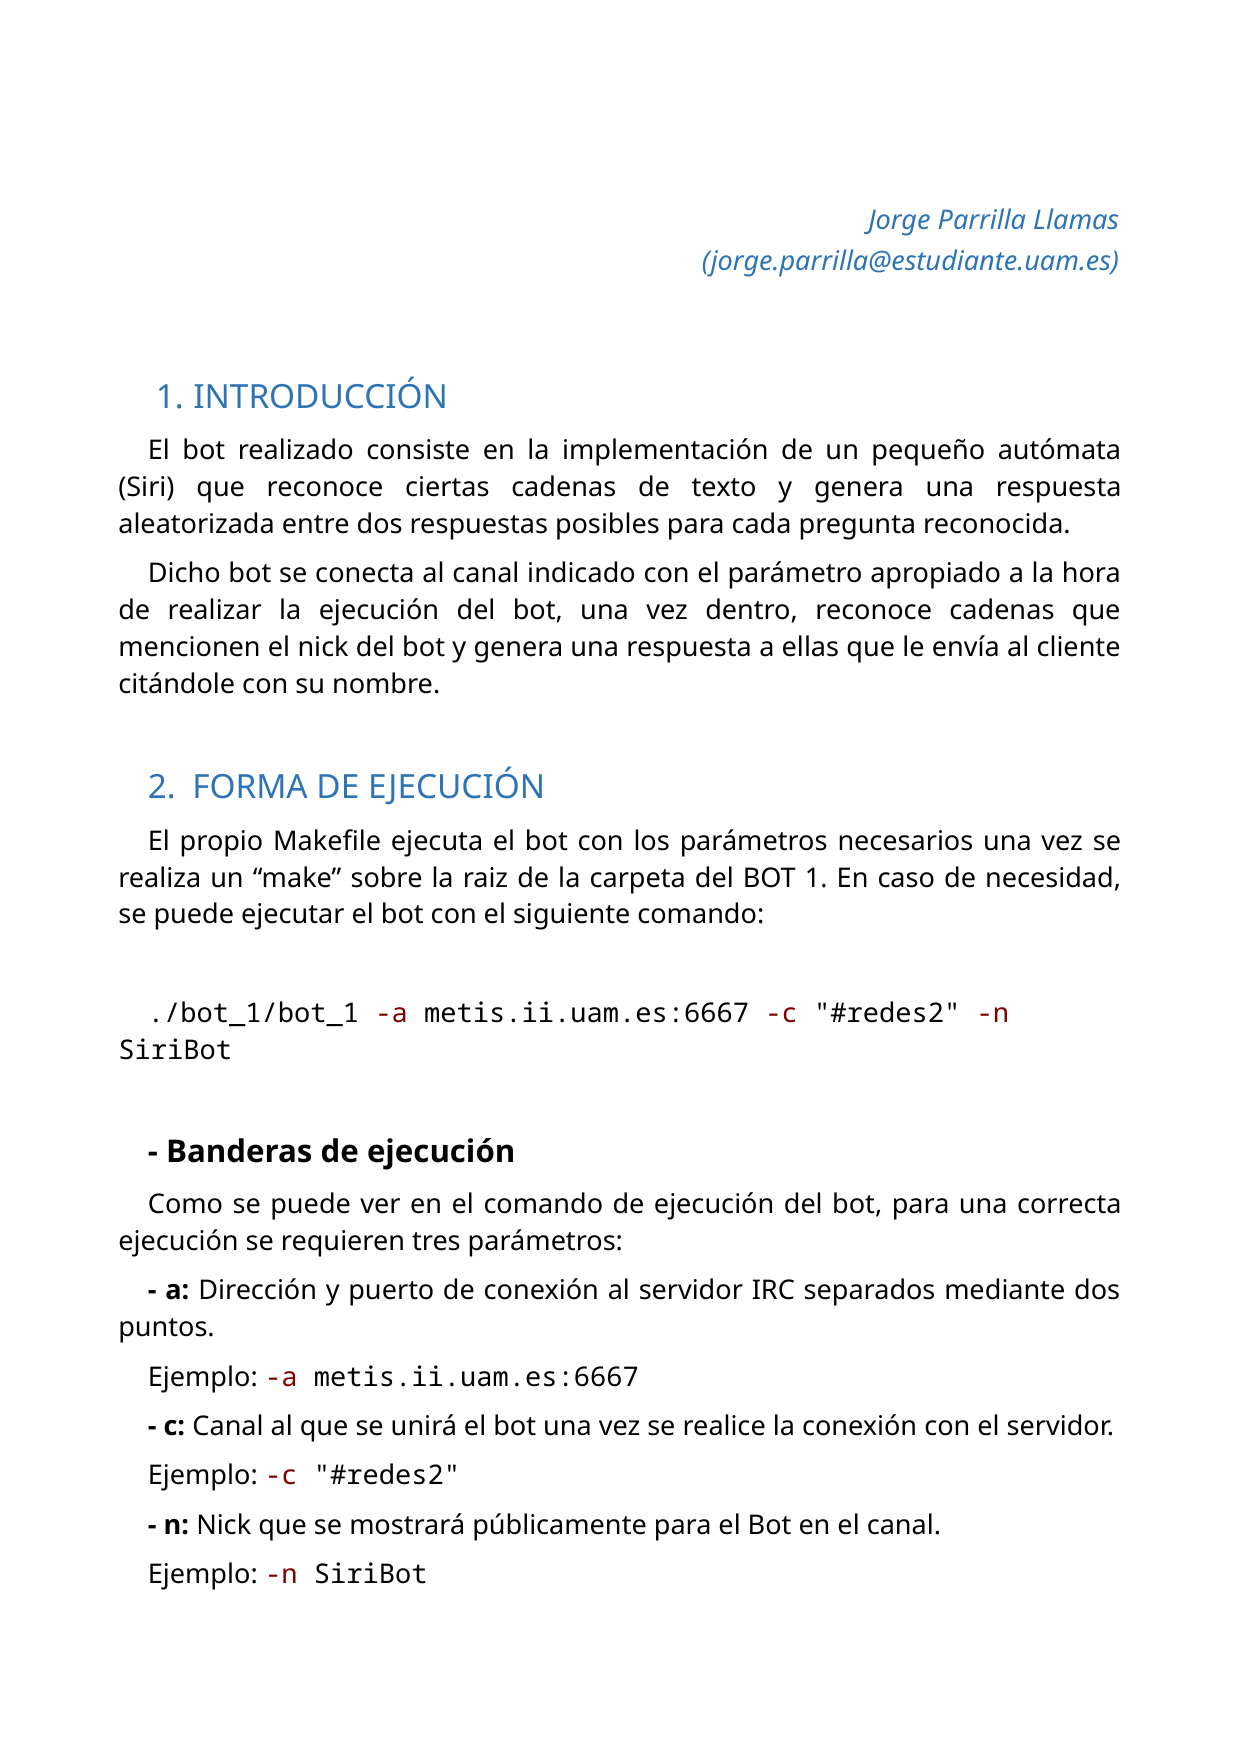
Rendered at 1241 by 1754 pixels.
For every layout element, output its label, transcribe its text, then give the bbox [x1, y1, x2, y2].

subtitle INTRODUCCIÓN [156, 373, 1122, 418]
text Ejemplo: -c "#redes2" [118, 1456, 1122, 1493]
text Ejemplo: -n SiriBot [118, 1554, 1122, 1591]
subtitle FORMA DE EJECUCIÓN [118, 763, 1122, 809]
text - a: Dirección y puerto de conexión al servidor IRC separados mediante dos puntos. [118, 1271, 1122, 1344]
text ./bot_1/bot_1 -a metis.ii.uam.es:6667 -c "#redes2" -n SiriBot [118, 994, 1122, 1067]
text Ejemplo: -a metis.ii.uam.es:6667 [118, 1357, 1122, 1394]
text - n: Nick que se mostrará públicamente para el Bot en el canal. [118, 1505, 1122, 1542]
text El bot realizado consiste en la implementación de un pequeño autómata (Siri) que reconoce ciertas cadenas de texto y genera una respuesta aleatorizada entre dos respuestas posibles para cada pregunta reconocida. [118, 431, 1122, 541]
text - Banderas de ejecución [118, 1129, 1122, 1172]
text Dicho bot se conecta al canal indicado con el parámetro apropiado a la hora de realizar la ejecución del bot, una vez dentro, reconoce cadenas que mencionen el nick del bot y genera una respuesta a ellas que le envía al cliente citándole con su nombre. [118, 554, 1122, 701]
subtitle (jorge.parrilla@estudiante.uam.es) [118, 241, 1122, 278]
text Como se puede ver en el comando de ejecución del bot, para una correcta ejecución se requieren tres parámetros: [118, 1184, 1122, 1258]
subtitle Jorge Parrilla Llamas [118, 200, 1122, 237]
text - c: Canal al que se unirá el bot una vez se realice la conexión con el servidor. [118, 1406, 1122, 1443]
text El propio Makefile ejecuta el bot con los parámetros necesarios una vez se realiza un “make” sobre la raiz de la carpeta del BOT 1. En caso de necesidad, se puede ejecutar el bot con el siguiente comando: [118, 821, 1122, 932]
